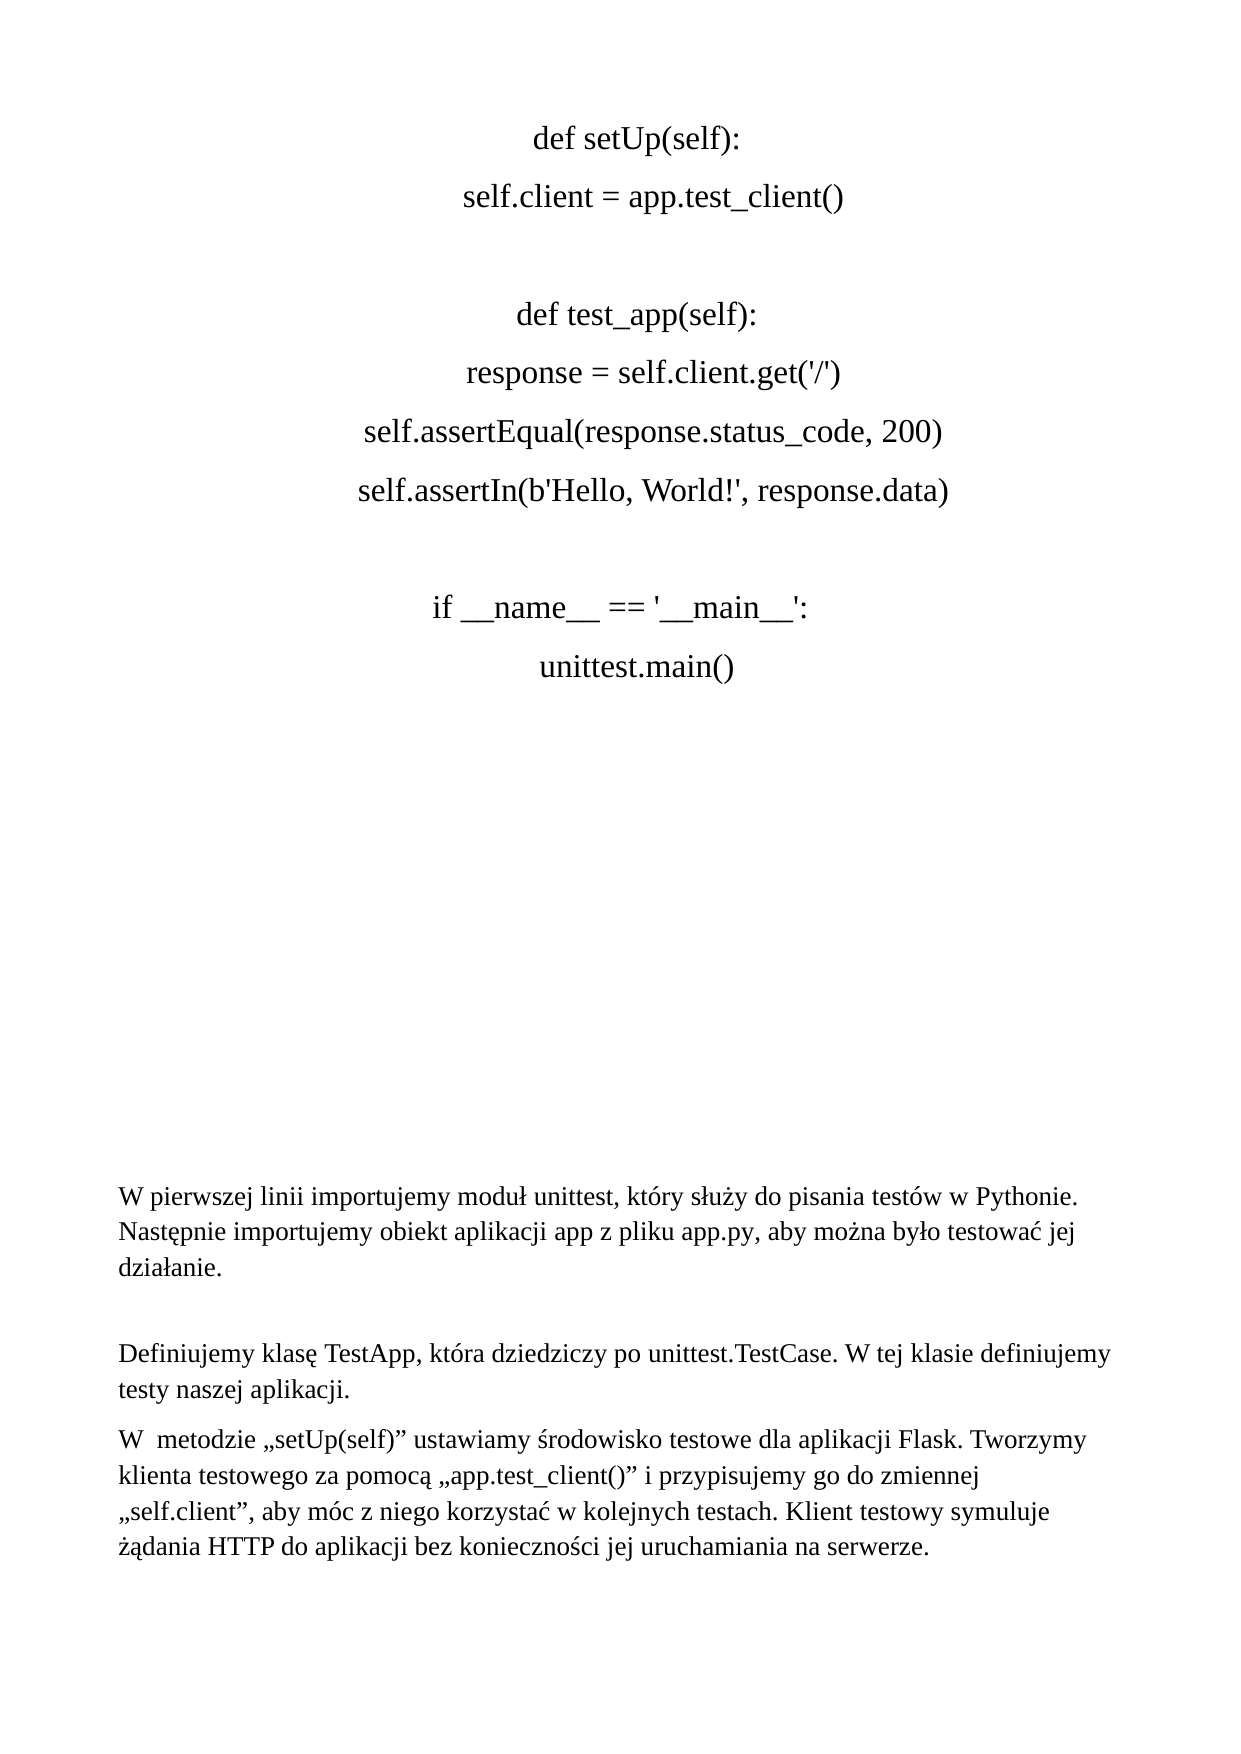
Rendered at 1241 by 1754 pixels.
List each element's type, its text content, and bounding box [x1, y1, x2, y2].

text Definiujemy klasę TestApp, która dziedziczy po unittest.TestCase. W tej klasie definiujemy testy naszej aplikacji. [118, 1302, 1122, 1404]
text self.assertIn(b'Hello, World!', response.data) [118, 470, 1122, 508]
text W metodzie „setUp(self)” ustawiamy środowisko testowe dla aplikacji Flask. Tworzymy klienta testowego za pomocą „app.test_client()” i przypisujemy go do zmiennej „self.client”, aby móc z niego korzystać w kolejnych testach. Klient testowy symuluje żądania HTTP do aplikacji bez konieczności jej uruchamiania na serwerze. [118, 1423, 1122, 1562]
text self.assertEqual(response.status_code, 200) [118, 411, 1122, 450]
text response = self.client.get('/') [118, 353, 1122, 391]
text if __name__ == '__main__': [118, 587, 1122, 626]
text def test_app(self): [118, 294, 1122, 332]
text def setUp(self): [118, 118, 1122, 156]
text unittest.main() [118, 646, 1122, 684]
text self.client = app.test_client() [118, 177, 1122, 215]
text W pierwszej linii importujemy moduł unittest, który służy do pisania testów w Pythonie. Następnie importujemy obiekt aplikacji app z pliku app.py, aby można było testować jej działanie. [118, 1144, 1122, 1282]
